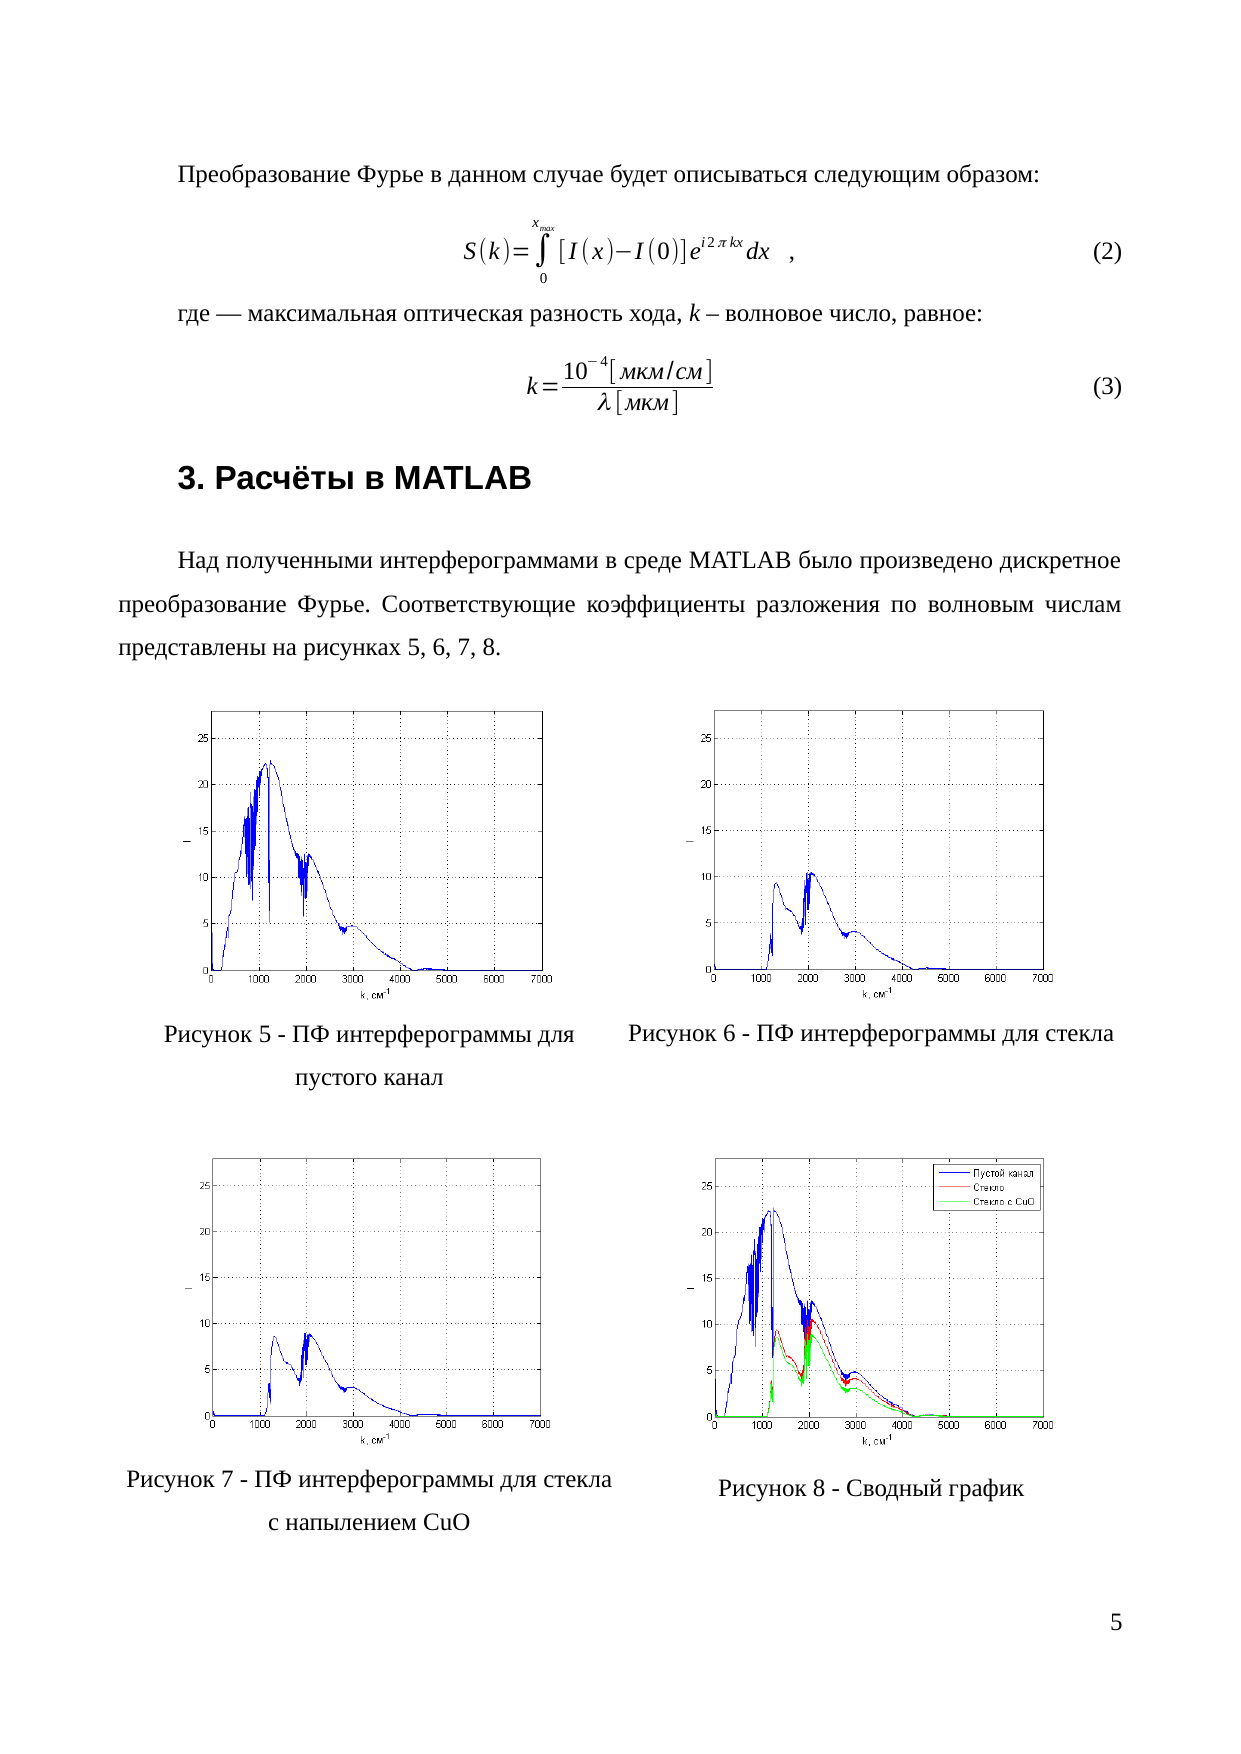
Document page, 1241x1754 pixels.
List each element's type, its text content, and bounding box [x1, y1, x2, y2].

picture [659, 686, 1083, 1004]
table_cell Рисунок 8 - Сводный график [620, 1135, 1122, 1580]
text , (2) [118, 213, 1122, 286]
text Над полученными интерферограммами в среде MATLAB было произведено дискретное преобразование Фурье. Соответствующие коэффициенты разложения по волновым числам представлены на рисунках 5, 6, 7, 8. [118, 546, 1122, 661]
table_header Рисунок 5 - ПФ интерферограммы для пустого канал [118, 687, 620, 1135]
picture [158, 1134, 580, 1450]
table_cell Рисунок 7 - ПФ интерферограммы для стекла с напылением CuO [118, 1135, 620, 1580]
subtitle Расчёты в MATLAB [118, 458, 1122, 497]
text (3) [118, 353, 1122, 417]
picture [156, 686, 582, 1005]
text Преобразование Фурье в данном случае будет описываться следующим образом: [118, 159, 1122, 187]
table_header Рисунок 6 - ПФ интерферограммы для стекла [620, 687, 1122, 1135]
text где — максимальная оптическая разность хода, k – волновое число, равное: [118, 298, 1122, 327]
picture [660, 1134, 1083, 1451]
